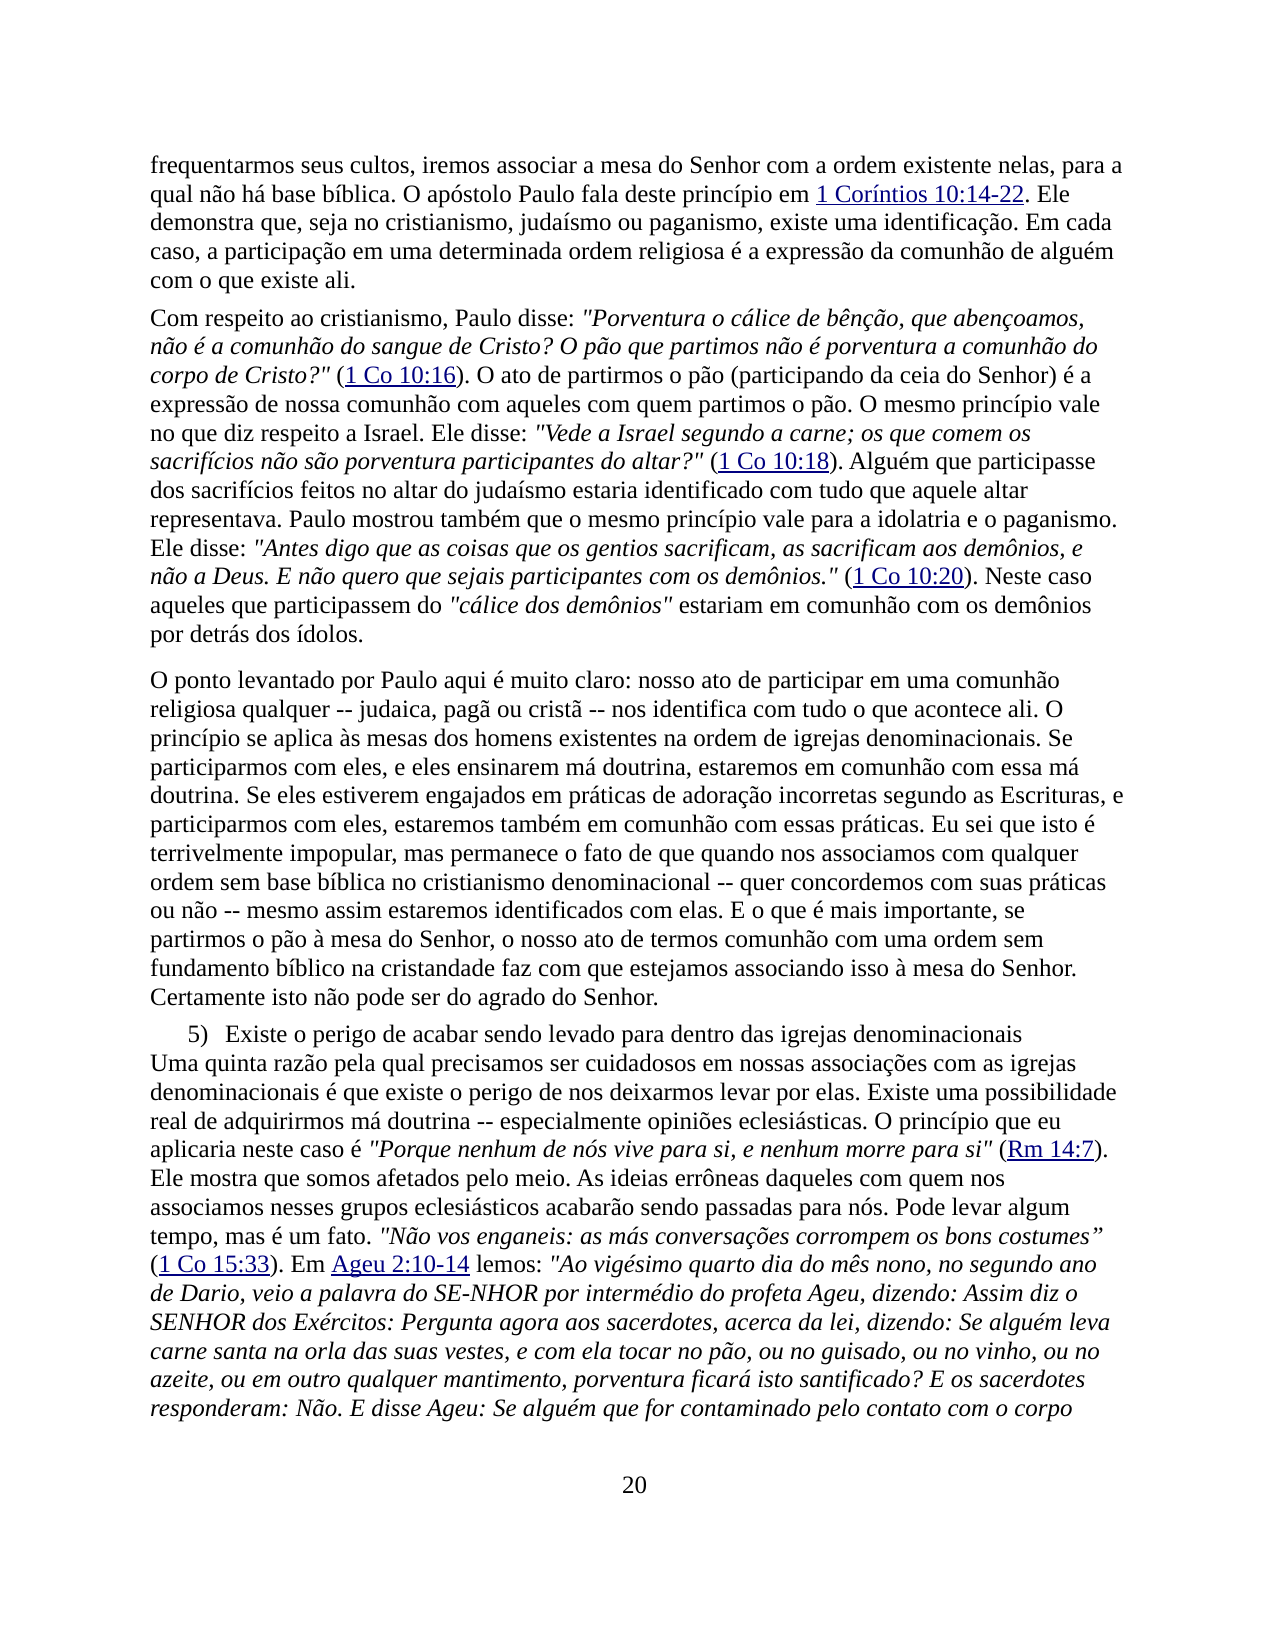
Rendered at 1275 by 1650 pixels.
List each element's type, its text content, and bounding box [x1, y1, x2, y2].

text Uma quinta razão pela qual precisamos ser cuidadosos em nossas associações com as igrejas denominacionais é que existe o perigo de nos deixarmos levar por elas. Existe uma possibilidade real de adquirirmos má doutrina -- especialmente opiniões eclesiásticas. O princípio que eu aplicaria neste caso é "Porque nenhum de nós vive para si, e nenhum morre para si" (Rm 14:7). Ele mostra que somos afetados pelo meio. As ideias errôneas daqueles com quem nos associamos nesses grupos eclesiásticos acabarão sendo passadas para nós. Pode levar algum tempo, mas é um fato. "Não vos enganeis: as más conversações corrompem os bons costumes” (1 Co 15:33). Em Ageu 2:10-14 lemos: "Ao vigésimo quarto dia do mês nono, no segundo ano de Dario, veio a palavra do SE-NHOR por intermédio do profeta Ageu, dizendo: Assim diz o SENHOR dos Exércitos: Pergunta agora aos sacerdotes, acerca da lei, dizendo: Se alguém leva carne santa na orla das suas vestes, e com ela tocar no pão, ou no guisado, ou no vinho, ou no azeite, ou em outro qualquer mantimento, porventura ficará isto santificado? E os sacerdotes responderam: Não. E disse Ageu: Se alguém que for contaminado pelo contato com o corpo [150, 1048, 1125, 1422]
list Existe o perigo de acabar sendo levado para dentro das igrejas denominacionais [187, 1019, 1125, 1048]
text O ponto levantado por Paulo aqui é muito claro: nosso ato de participar em uma comunhão religiosa qualquer -- judaica, pagã ou cristã -- nos identifica com tudo o que acontece ali. O princípio se aplica às mesas dos homens existentes na ordem de igrejas denominacionais. Se participarmos com eles, e eles ensinarem má doutrina, estaremos em comunhão com essa má doutrina. Se eles estiverem engajados em práticas de adoração incorretas segundo as Escrituras, e participarmos com eles, estaremos também em comunhão com essas práticas. Eu sei que isto é terrivelmente impopular, mas permanece o fato de que quando nos associamos com qualquer ordem sem base bíblica no cristianismo denominacional -- quer concordemos com suas práticas ou não -- mesmo assim estaremos identificados com elas. E o que é mais importante, se partirmos o pão à mesa do Senhor, o nosso ato de termos comunhão com uma ordem sem fundamento bíblico na cristandade faz com que estejamos associando isso à mesa do Senhor. Certamente isto não pode ser do agrado do Senhor. [150, 666, 1125, 1011]
text frequentarmos seus cultos, iremos associar a mesa do Senhor com a ordem existente nelas, para a qual não há base bíblica. O apóstolo Paulo fala deste princípio em 1 Coríntios 10:14-22. Ele demonstra que, seja no cristianismo, judaísmo ou paganismo, existe uma identificação. Em cada caso, a participação em uma determinada ordem religiosa é a expressão da comunhão de alguém com o que existe ali. [150, 150, 1125, 294]
text Com respeito ao cristianismo, Paulo disse: "Porventura o cálice de bênção, que abençoamos, não é a comunhão do sangue de Cristo? O pão que partimos não é porventura a comunhão do corpo de Cristo?" (1 Co 10:16). O ato de partirmos o pão (participando da ceia do Senhor) é a expressão de nossa comunhão com aqueles com quem partimos o pão. O mesmo princípio vale no que diz respeito a Israel. Ele disse: "Vede a Israel segundo a carne; os que comem os sacrifícios não são porventura participantes do altar?" (1 Co 10:18). Alguém que participasse dos sacrifícios feitos no altar do judaísmo estaria identificado com tudo que aquele altar representava. Paulo mostrou também que o mesmo princípio vale para a idolatria e o paganismo. Ele disse: "Antes digo que as coisas que os gentios sacrificam, as sacrificam aos demônios, e não a Deus. E não quero que sejais participantes com os demônios." (1 Co 10:20). Neste caso aqueles que participassem do "cálice dos demônios" estariam em comunhão com os demônios por detrás dos ídolos. [150, 303, 1125, 648]
